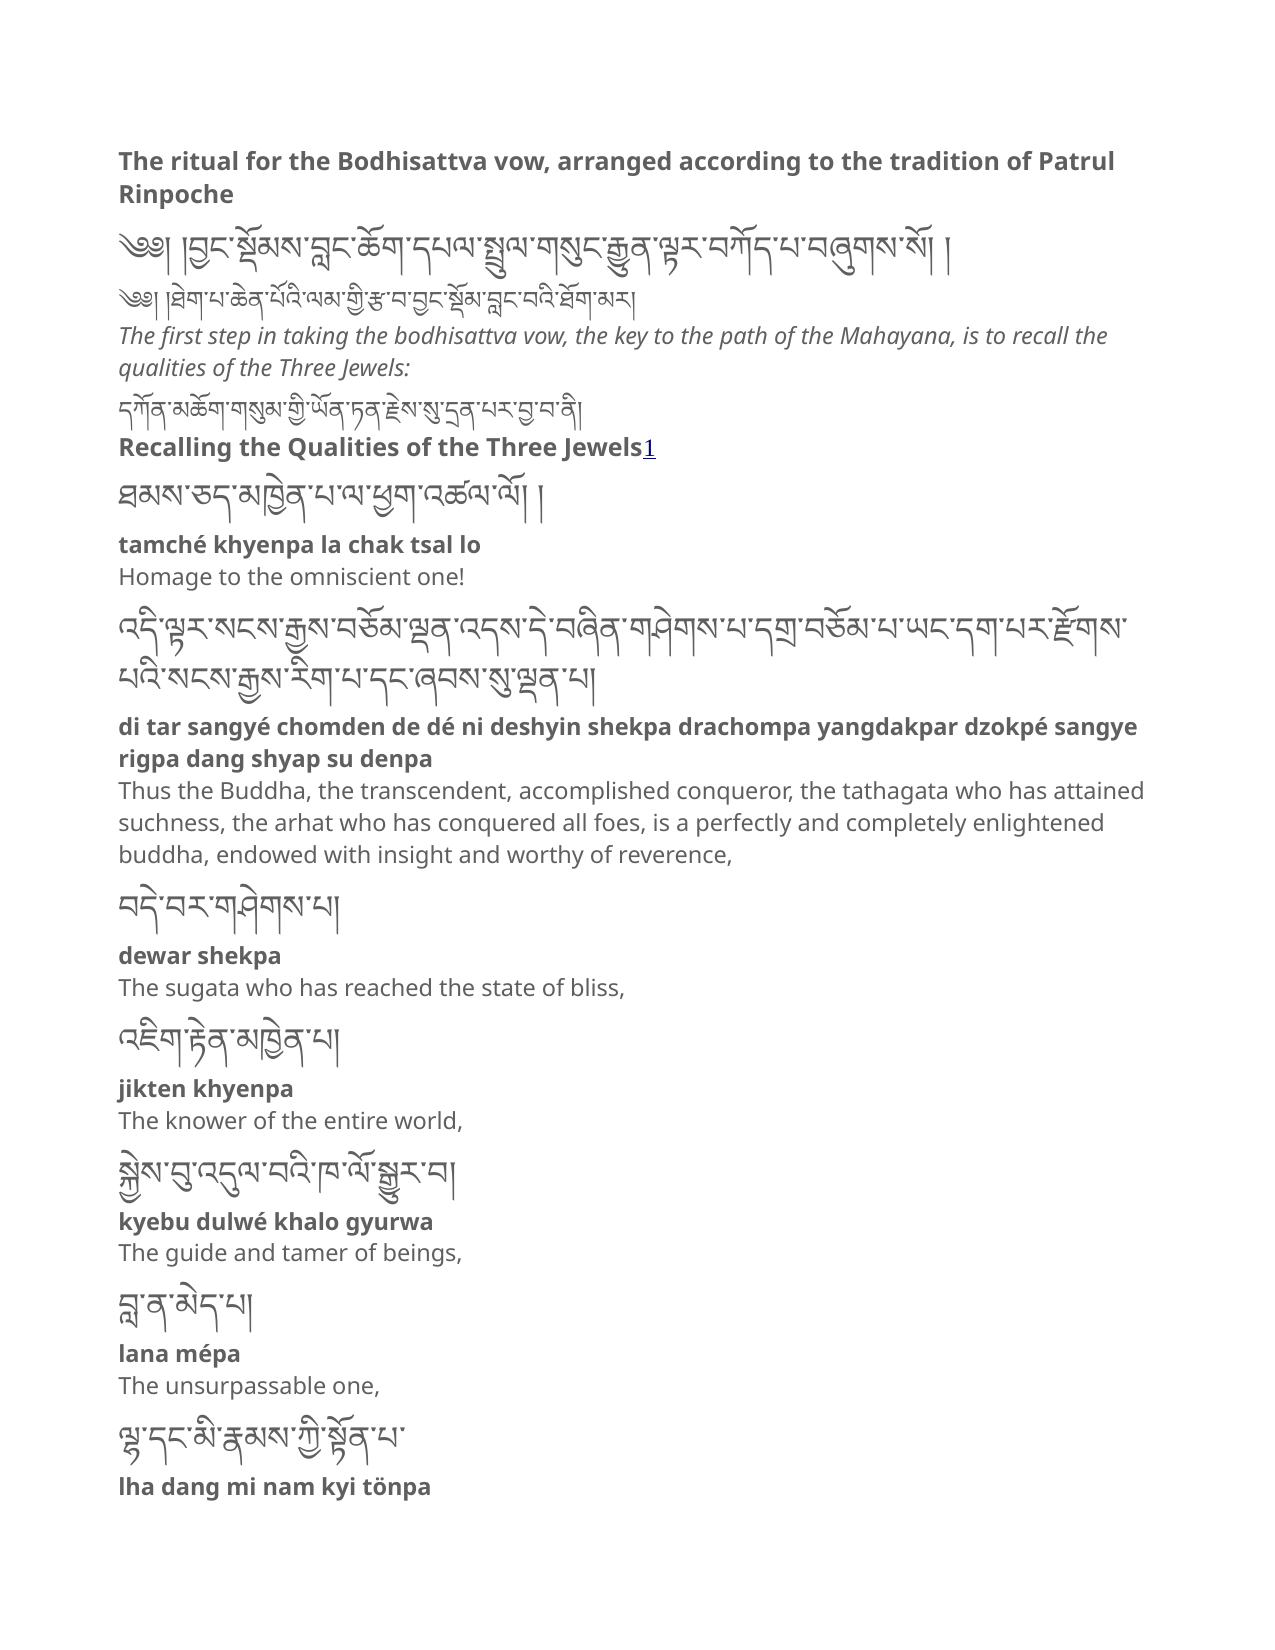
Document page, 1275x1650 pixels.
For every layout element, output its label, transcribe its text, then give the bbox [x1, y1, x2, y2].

subtitle The ritual for the Bodhisattva vow, arranged according to the tradition of Patrul Rinpoche [118, 143, 1157, 211]
text tamché khyenpa la chak tsal lo [118, 528, 1157, 560]
text The guide and tamer of beings, [118, 1237, 1157, 1269]
text Homage to the omniscient one! [118, 560, 1157, 592]
text སྐྱེས་བུ་འདུལ་བའི་ཁ་ལོ་སྒྱུར་བ། [118, 1148, 1157, 1198]
text Thus the Buddha, the transcendent, accomplished conqueror, the tathagata who has attained suchness, the arhat who has conquered all foes, is a perfectly and completely enlightened buddha, endowed with insight and worthy of reverence, [118, 775, 1157, 871]
text The sugata who has reached the state of bliss, [118, 971, 1157, 1003]
text lana mépa [118, 1337, 1157, 1369]
text jikten khyenpa [118, 1072, 1157, 1104]
text འདི་ལྟར་སངས་རྒྱས་བཅོམ་ལྡན་འདས་དེ་བཞིན་གཤེགས་པ་དགྲ་བཅོམ་པ་ཡང་དག་པར་རྫོགས་པའི་སངས་རྒྱས་རིག་པ་དང་ཞབས་སུ་ལྡན་པ། [118, 604, 1157, 704]
text ཐམས་ཅད་མཁྱེན་པ་ལ་ཕྱག་འཚལ་ལོ། ། [118, 472, 1157, 522]
text འཇིག་རྟེན་མཁྱེན་པ། [118, 1016, 1157, 1066]
text kyebu dulwé khalo gyurwa [118, 1205, 1157, 1237]
text བླ་ན་མེད་པ། [118, 1281, 1157, 1331]
text དཀོན་མཆོག་གསུམ་གྱི་ཡོན་ཏན་རྗེས་སུ་དྲན་པར་བྱ་བ་ནི། [118, 392, 1157, 429]
text ལྷ་དང་མི་རྣམས་ཀྱི་སྟོན་པ་ [118, 1414, 1157, 1464]
text བདེ་བར་གཤེགས་པ། [118, 883, 1157, 933]
text ༄༅། །བྱང་སྡོམས་བླང་ཆོག་དཔལ་སྤྲུལ་གསུང་རྒྱུན་ལྟར་བཀོད་པ་བཞུགས་སོ། ། [118, 224, 1157, 274]
text dewar shekpa [118, 939, 1157, 971]
text Recalling the Qualities of the Three Jewels1 [118, 429, 1157, 463]
text The first step in taking the bodhisattva vow, the key to the path of the Mahayana, is to recall the qualities of the Three Jewels: [118, 319, 1157, 383]
text ༄༅། །ཐེག་པ་ཆེན་པོའི་ལམ་གྱི་རྩ་བ་བྱང་སྡོམ་བླང་བའི་ཐོག་མར། [118, 282, 1157, 319]
text lha dang mi nam kyi tönpa [118, 1470, 1157, 1502]
text The unsurpassable one, [118, 1369, 1157, 1401]
text The knower of the entire world, [118, 1104, 1157, 1136]
text di tar sangyé chomden de dé ni deshyin shekpa drachompa yangdakpar dzokpé sangye rigpa dang shyap su denpa [118, 711, 1157, 775]
